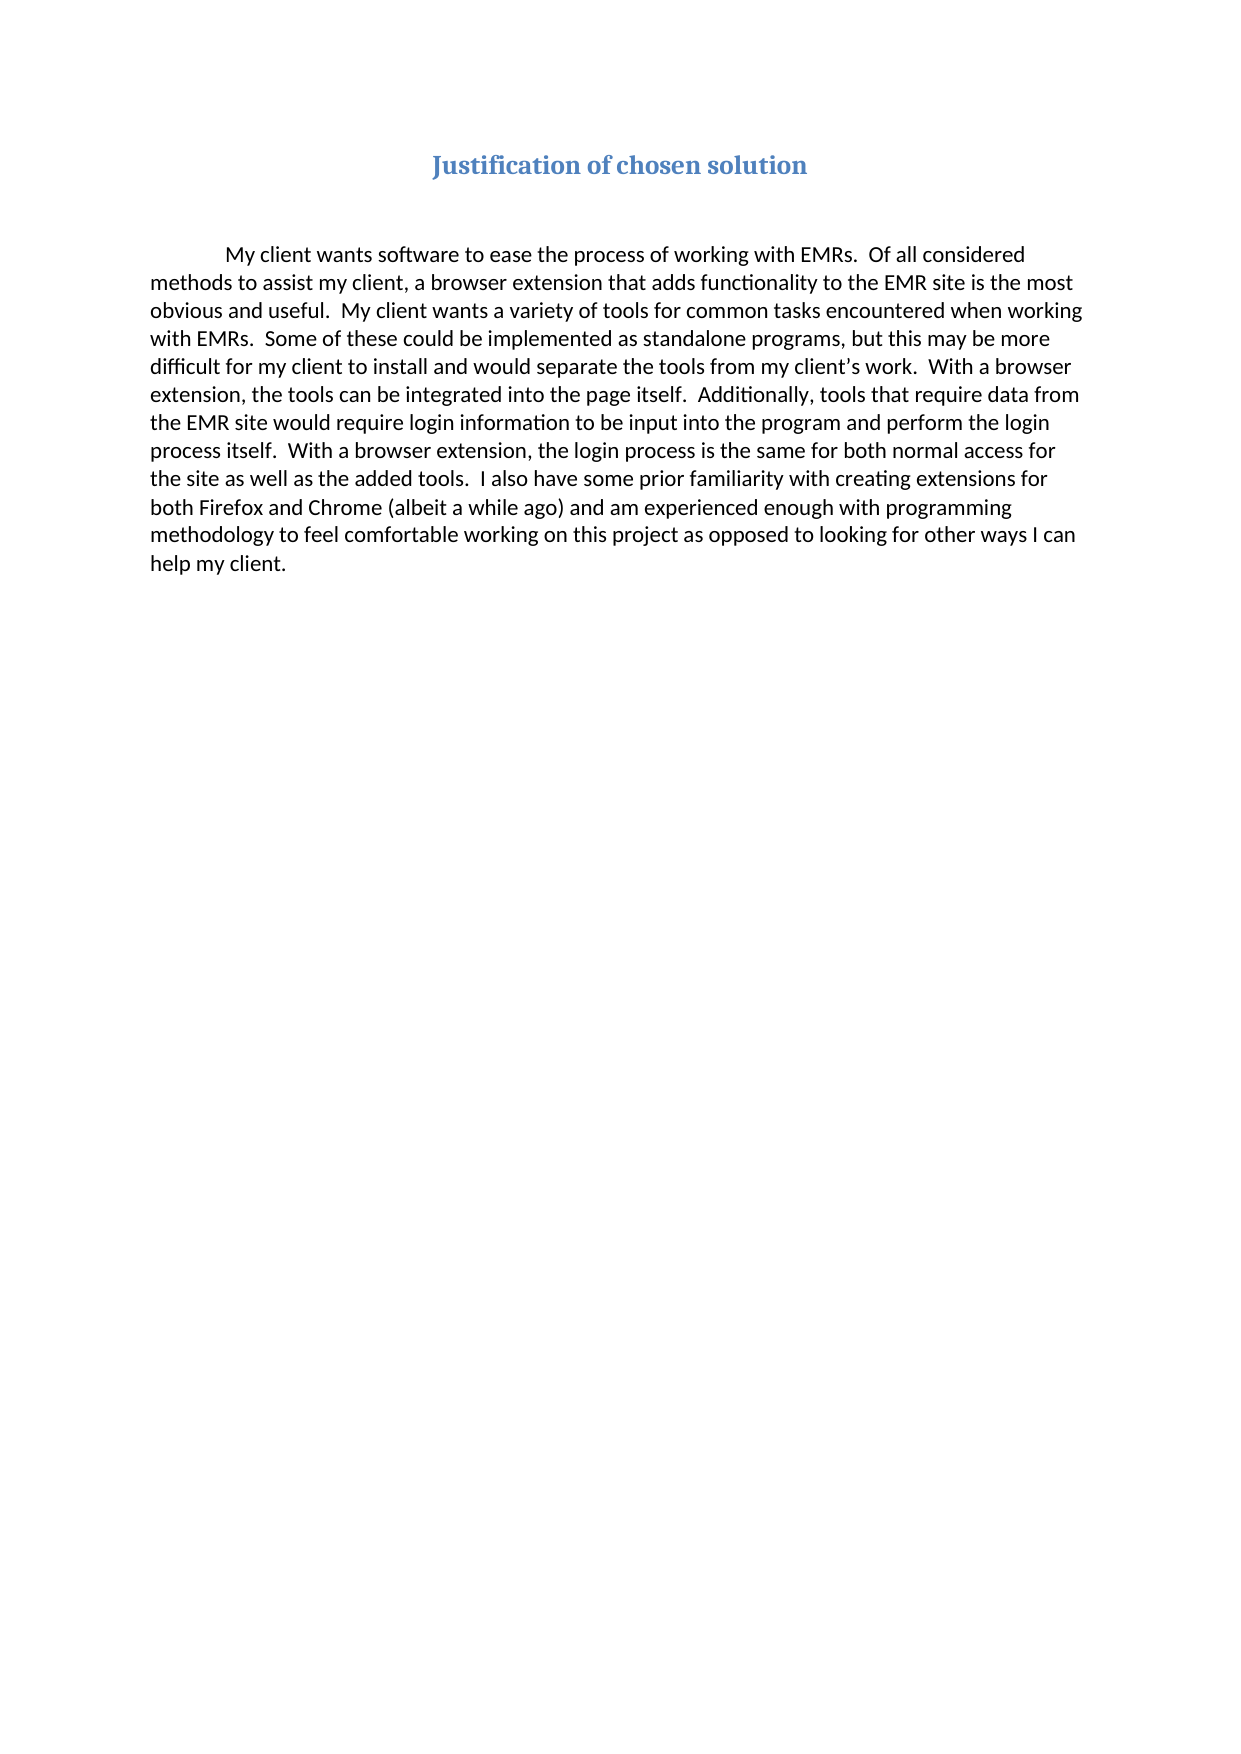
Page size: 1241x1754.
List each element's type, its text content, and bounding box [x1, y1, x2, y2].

subtitle Justification of chosen solution [150, 150, 1090, 181]
text My client wants software to ease the process of working with EMRs. Of all considered methods to assist my client, a browser extension that adds functionality to the EMR site is the most obvious and useful. My client wants a variety of tools for common tasks encountered when working with EMRs. Some of these could be implemented as standalone programs, but this may be more difficult for my client to install and would separate the tools from my client’s work. With a browser extension, the tools can be integrated into the page itself. Additionally, tools that require data from the EMR site would require login information to be input into the program and perform the login process itself. With a browser extension, the login process is the same for both normal access for the site as well as the added tools. I also have some prior familiarity with creating extensions for both Firefox and Chrome (albeit a while ago) and am experienced enough with programming methodology to feel comfortable working on this project as opposed to looking for other ways I can help my client. [150, 240, 1090, 577]
